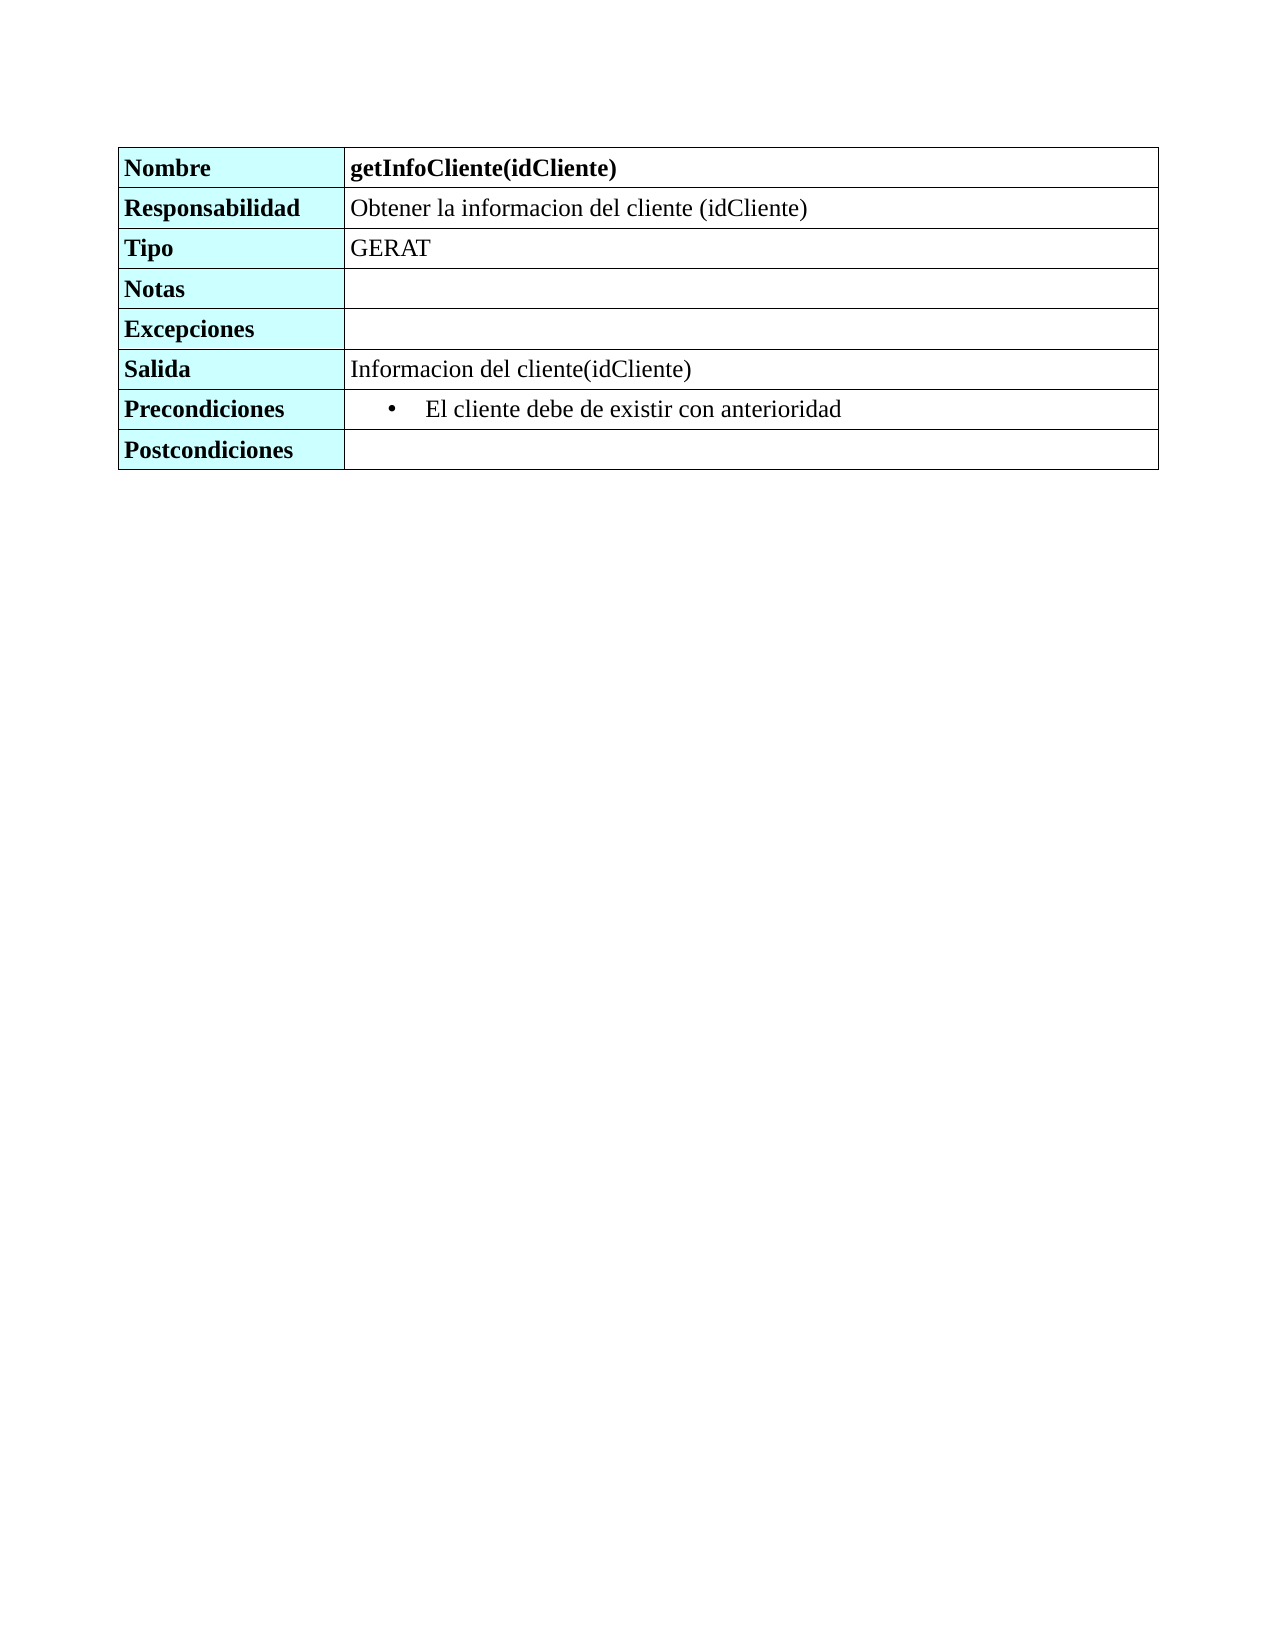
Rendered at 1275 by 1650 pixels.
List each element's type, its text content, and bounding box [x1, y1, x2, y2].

table_cell El cliente debe de existir con anterioridad [345, 390, 1158, 429]
table_cell Obtener la informacion del cliente (idCliente) [345, 188, 1158, 227]
table_cell Notas [119, 269, 344, 308]
table_cell GERAT [345, 229, 1158, 268]
table_cell Responsabilidad [119, 188, 344, 227]
table_header getInfoCliente(idCliente) [345, 148, 1158, 187]
table_cell Informacion del cliente(idCliente) [345, 350, 1158, 389]
table_cell Precondiciones [119, 390, 344, 429]
table_cell Salida [119, 350, 344, 389]
table_cell [345, 430, 1158, 469]
table_cell Excepciones [119, 309, 344, 348]
table_cell Postcondiciones [119, 430, 344, 469]
table_cell Tipo [119, 229, 344, 268]
table_header Nombre [119, 148, 344, 187]
table_cell [345, 309, 1158, 348]
table_cell [345, 269, 1158, 308]
